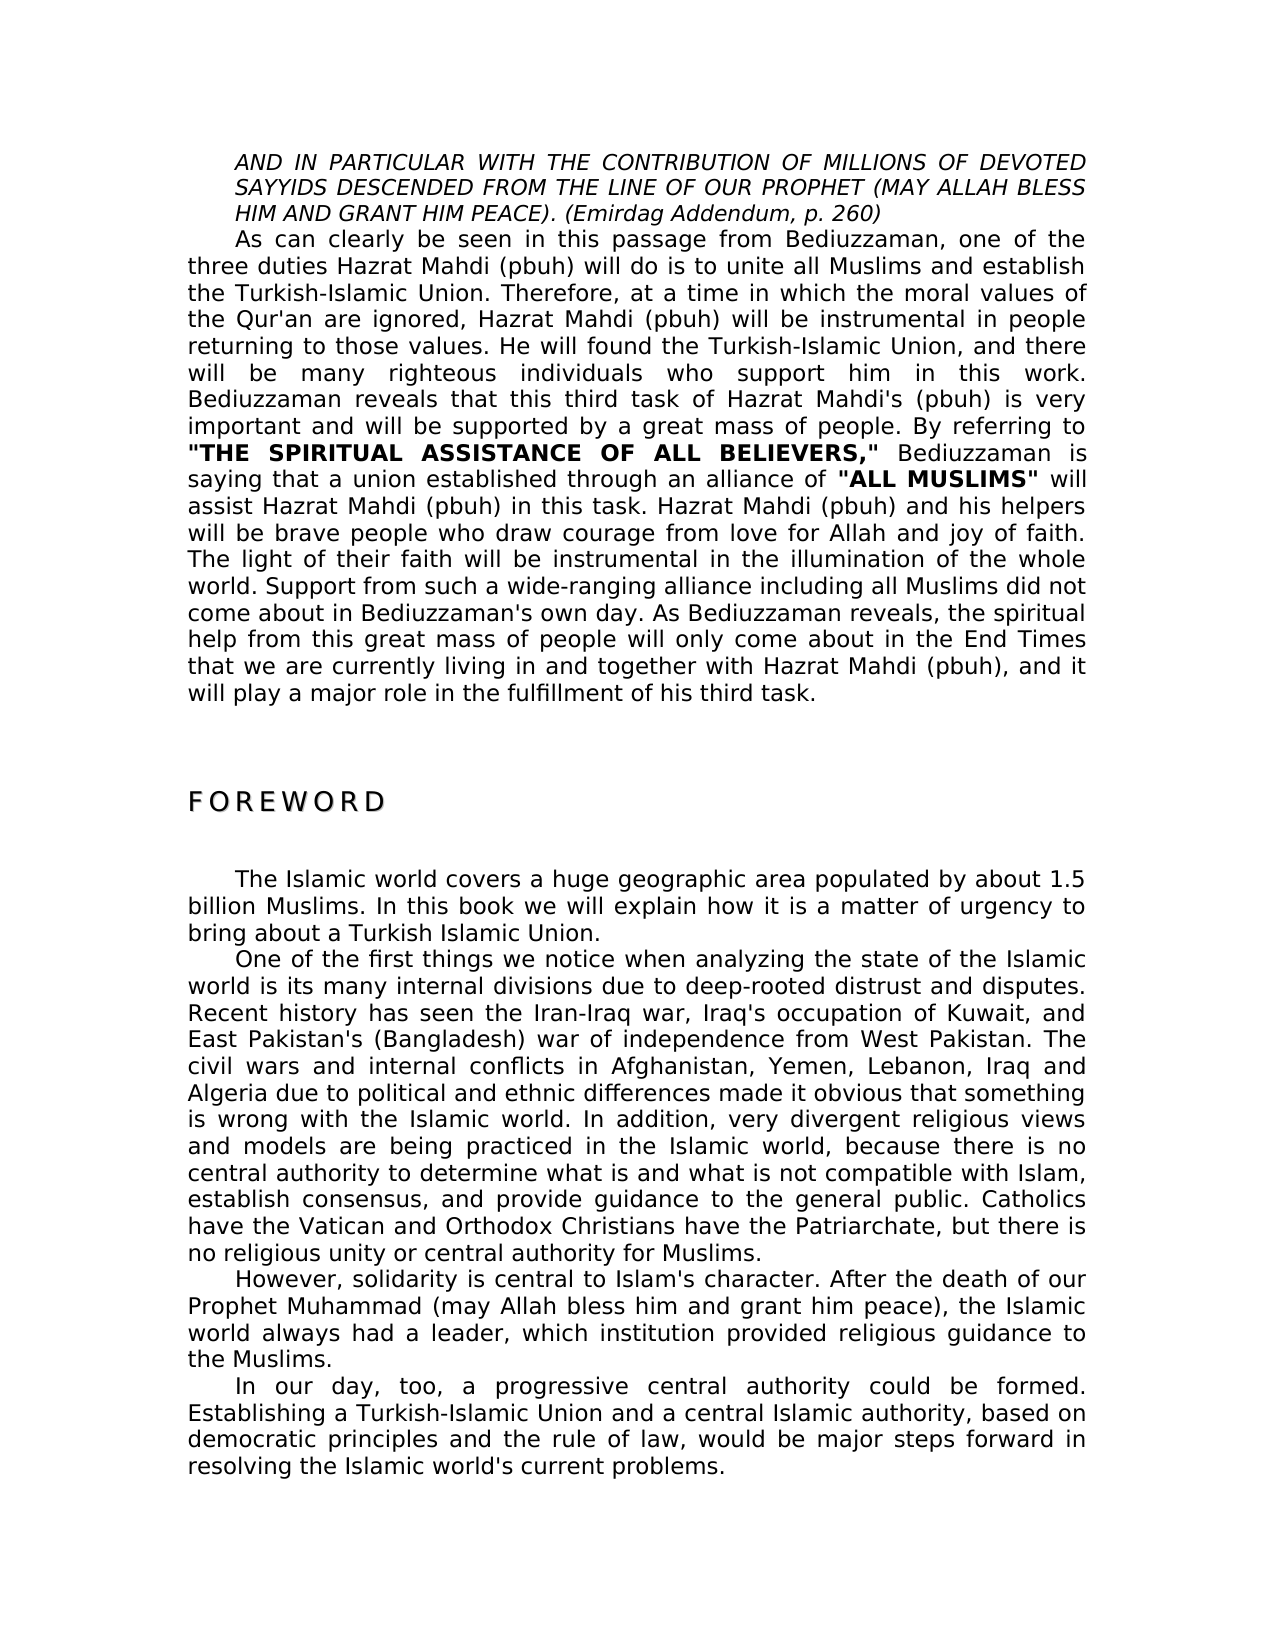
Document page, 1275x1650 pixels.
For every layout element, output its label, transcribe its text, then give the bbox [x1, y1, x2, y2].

text As can clearly be seen in this passage from Bediuzzaman, one of the three duties Hazrat Mahdi (pbuh) will do is to unite all Muslims and establish the Turkish-Islamic Union. Therefore, at a time in which the moral values of the Qur'an are ignored, Hazrat Mahdi (pbuh) will be instrumental in people returning to those values. He will found the Turkish-Islamic Union, and there will be many righteous individuals who support him in this work. Bediuzzaman reveals that this third task of Hazrat Mahdi's (pbuh) is very important and will be supported by a great mass of people. By referring to "THE SPIRITUAL ASSISTANCE OF ALL BELIEVERS," Bediuzzaman is saying that a union established through an alliance of "ALL MUSLIMS" will assist Hazrat Mahdi (pbuh) in this task. Hazrat Mahdi (pbuh) and his helpers will be brave people who draw courage from love for Allah and joy of faith. The light of their faith will be instrumental in the illumination of the whole world. Support from such a wide-ranging alliance including all Muslims did not come about in Bediuzzaman's own day. As Bediuzzaman reveals, the spiritual help from this great mass of people will only come about in the End Times that we are currently living in and together with Hazrat Mahdi (pbuh), and it will play a major role in the fulfillment of his third task. [187, 227, 1087, 707]
text AND IN PARTICULAR WITH THE CONTRIBUTION OF MILLIONS OF DEVOTED SAYYIDS DESCENDED FROM THE LINE OF OUR PROPHET (MAY ALLAH BLESS HIM AND GRANT HIM PEACE). (Emirdag Addendum, p. 260) [235, 150, 1087, 227]
text FOREWORD [187, 787, 1087, 818]
text One of the first things we notice when analyzing the state of the Islamic world is its many internal divisions due to deep-rooted distrust and disputes. Recent history has seen the Iran-Iraq war, Iraq's occupation of Kuwait, and East Pakistan's (Bangladesh) war of independence from West Pakistan. The civil wars and internal conflicts in Afghanistan, Yemen, Lebanon, Iraq and Algeria due to political and ethnic differences made it obvious that something is wrong with the Islamic world. In addition, very divergent religious views and models are being practiced in the Islamic world, because there is no central authority to determine what is and what is not compatible with Islam, establish consensus, and provide guidance to the general public. Catholics have the Vatican and Orthodox Christians have the Patriarchate, but there is no religious unity or central authority for Muslims. [187, 947, 1087, 1267]
text In our day, too, a progressive central authority could be formed. Establishing a Turkish-Islamic Union and a central Islamic authority, based on democratic principles and the rule of law, would be major steps forward in resolving the Islamic world's current problems. [187, 1373, 1087, 1480]
text However, solidarity is central to Islam's character. After the death of our Prophet Muhammad (may Allah bless him and grant him peace), the Islamic world always had a leader, which institution provided religious guidance to the Muslims. [187, 1267, 1087, 1373]
text The Islamic world covers a huge geographic area populated by about 1.5 billion Muslims. In this book we will explain how it is a matter of urgency to bring about a Turkish Islamic Union. [187, 867, 1087, 947]
